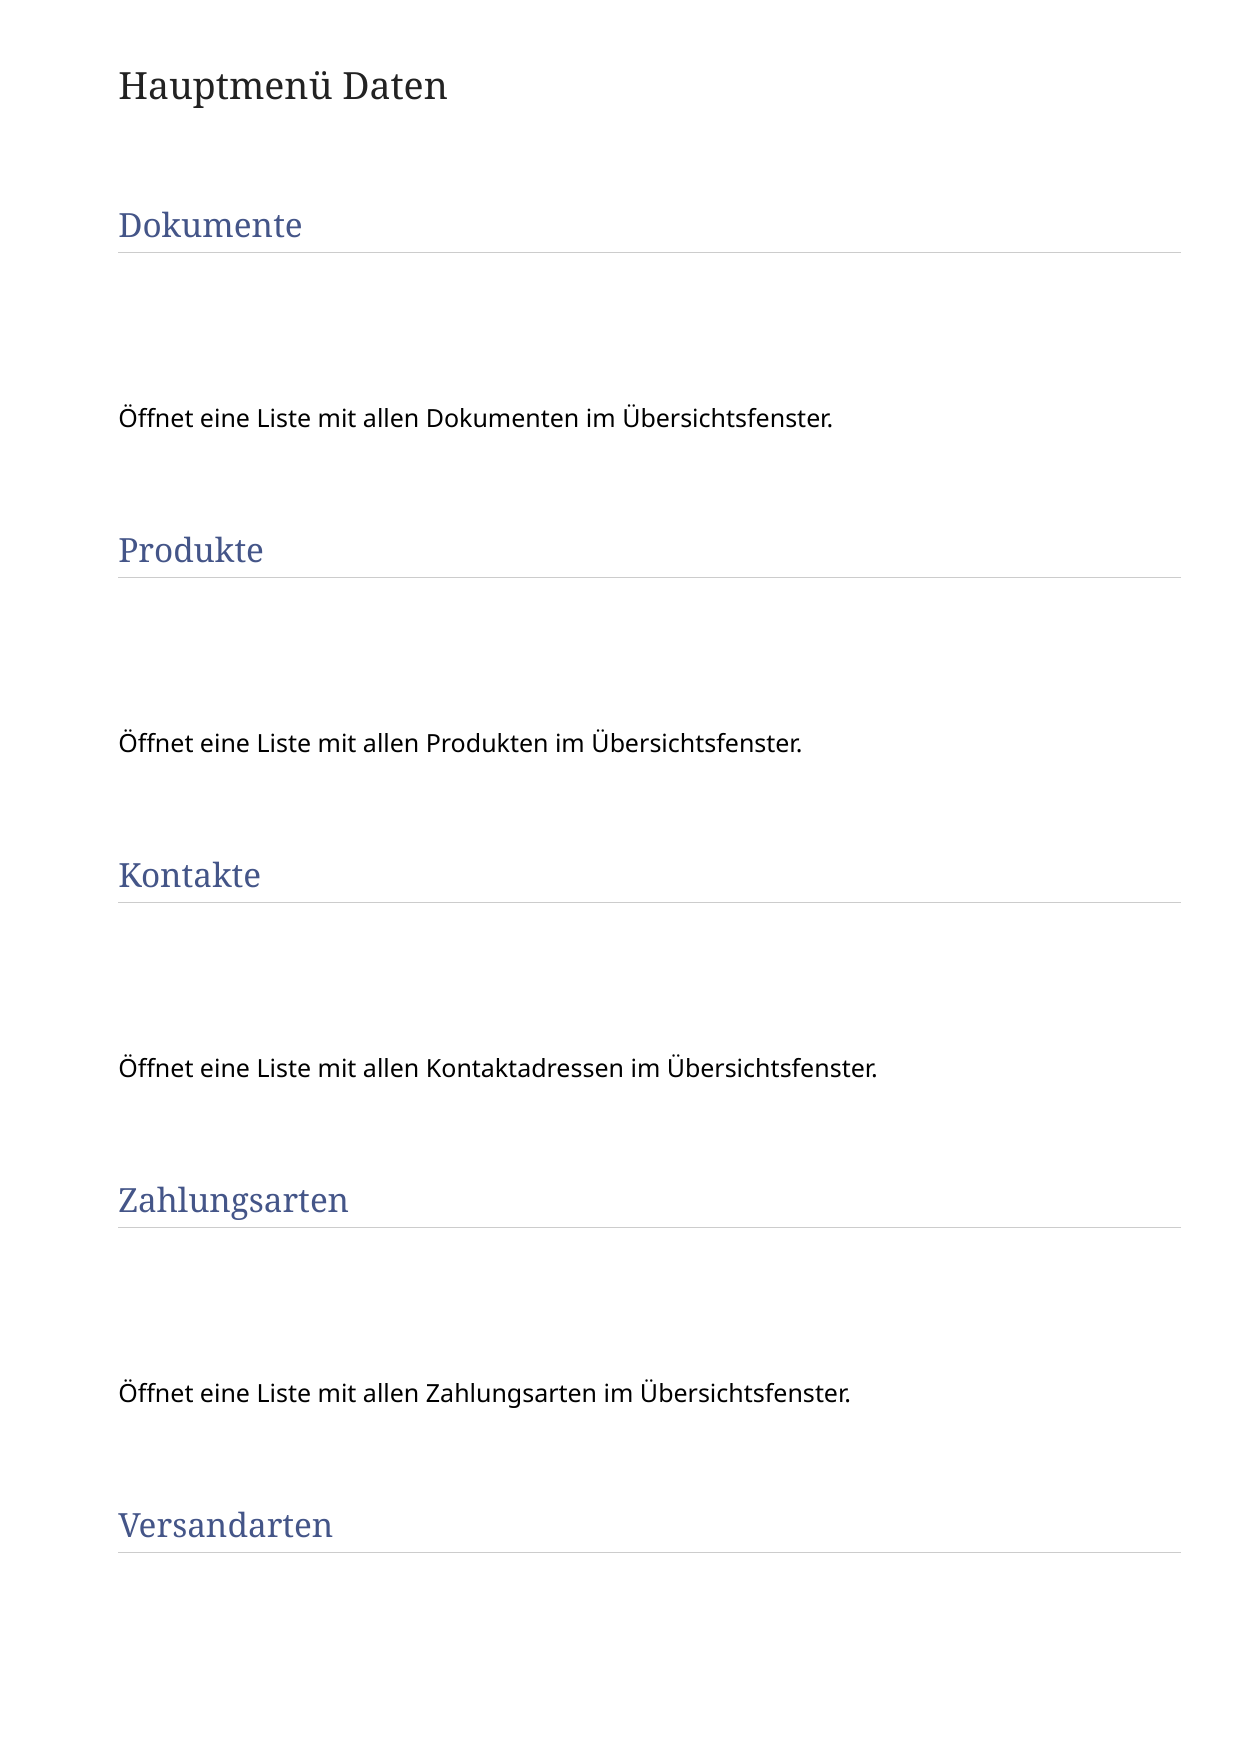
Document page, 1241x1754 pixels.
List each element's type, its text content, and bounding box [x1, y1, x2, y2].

subtitle Hauptmenü Daten [118, 59, 1181, 110]
text Öffnet eine Liste mit allen Zahlungsarten im Übersichtsfenster. [118, 1376, 1181, 1410]
subtitle Zahlungsarten [118, 1177, 1181, 1227]
subtitle Dokumente [118, 202, 1181, 252]
text Öffnet eine Liste mit allen Kontaktadressen im Übersichtsfenster. [118, 1051, 1181, 1085]
subtitle Kontakte [118, 852, 1181, 902]
text Öffnet eine Liste mit allen Dokumenten im Übersichtsfenster. [118, 401, 1181, 435]
text Öffnet eine Liste mit allen Produkten im Übersichtsfenster. [118, 726, 1181, 760]
subtitle Versandarten [118, 1502, 1181, 1552]
subtitle Produkte [118, 527, 1181, 577]
